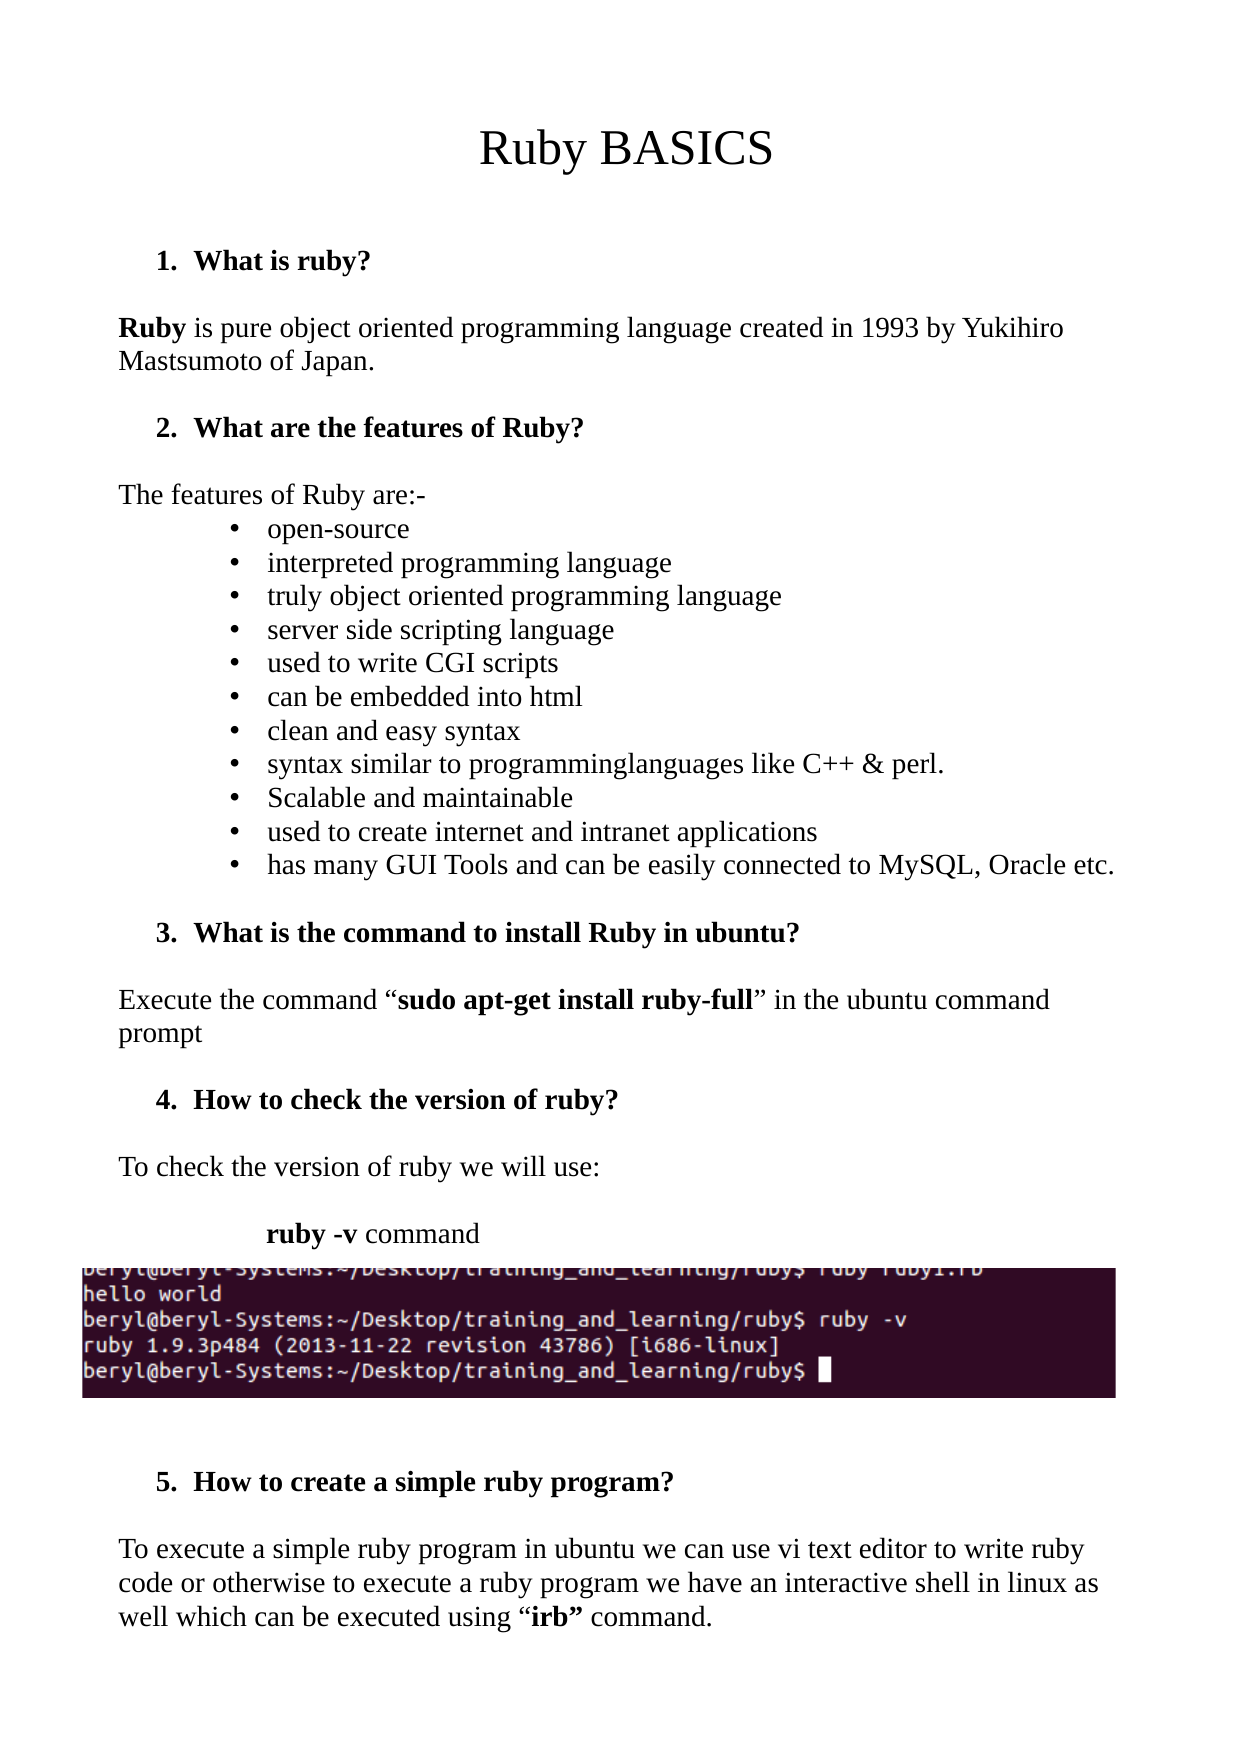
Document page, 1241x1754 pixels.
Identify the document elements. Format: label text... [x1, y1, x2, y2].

list truly object oriented programming language [229, 578, 1122, 612]
list What is ruby? [156, 243, 1122, 276]
list syntax similar to programminglanguages like C++ & perl. [229, 747, 1122, 780]
text To check the version of ruby we will use: [118, 1149, 1122, 1183]
text Ruby is pure object oriented programming language created in 1993 by Yukihiro Mastsumoto of Japan. [118, 310, 1122, 377]
list Scalable and maintainable [229, 780, 1122, 814]
list used to create internet and intranet applications [229, 814, 1122, 847]
text Execute the command “sudo apt-get install ruby-full” in the ubuntu command prompt [118, 982, 1122, 1049]
list What is the command to install Ruby in ubuntu? [156, 915, 1122, 948]
list interpreted programming language [229, 545, 1122, 578]
text Ruby BASICS [118, 118, 1122, 176]
list can be embedded into html [229, 679, 1122, 713]
text The features of Ruby are:- [118, 477, 1122, 511]
list has many GUI Tools and can be easily connected to MySQL, Oracle etc. [229, 847, 1122, 881]
list How to create a simple ruby program? [156, 1464, 1122, 1498]
list used to write CGI scripts [229, 646, 1122, 679]
list server side scripting language [229, 612, 1122, 646]
list clean and easy syntax [229, 713, 1122, 747]
list How to check the version of ruby? [156, 1082, 1122, 1116]
text ruby -v command [118, 1217, 1122, 1250]
list What are the features of Ruby? [156, 410, 1122, 444]
list open-source [229, 511, 1122, 545]
text To execute a simple ruby program in ubuntu we can use vi text editor to write ruby code or otherwise to execute a ruby program we have an interactive shell in linux as well which can be executed using “irb” command. [118, 1532, 1122, 1632]
